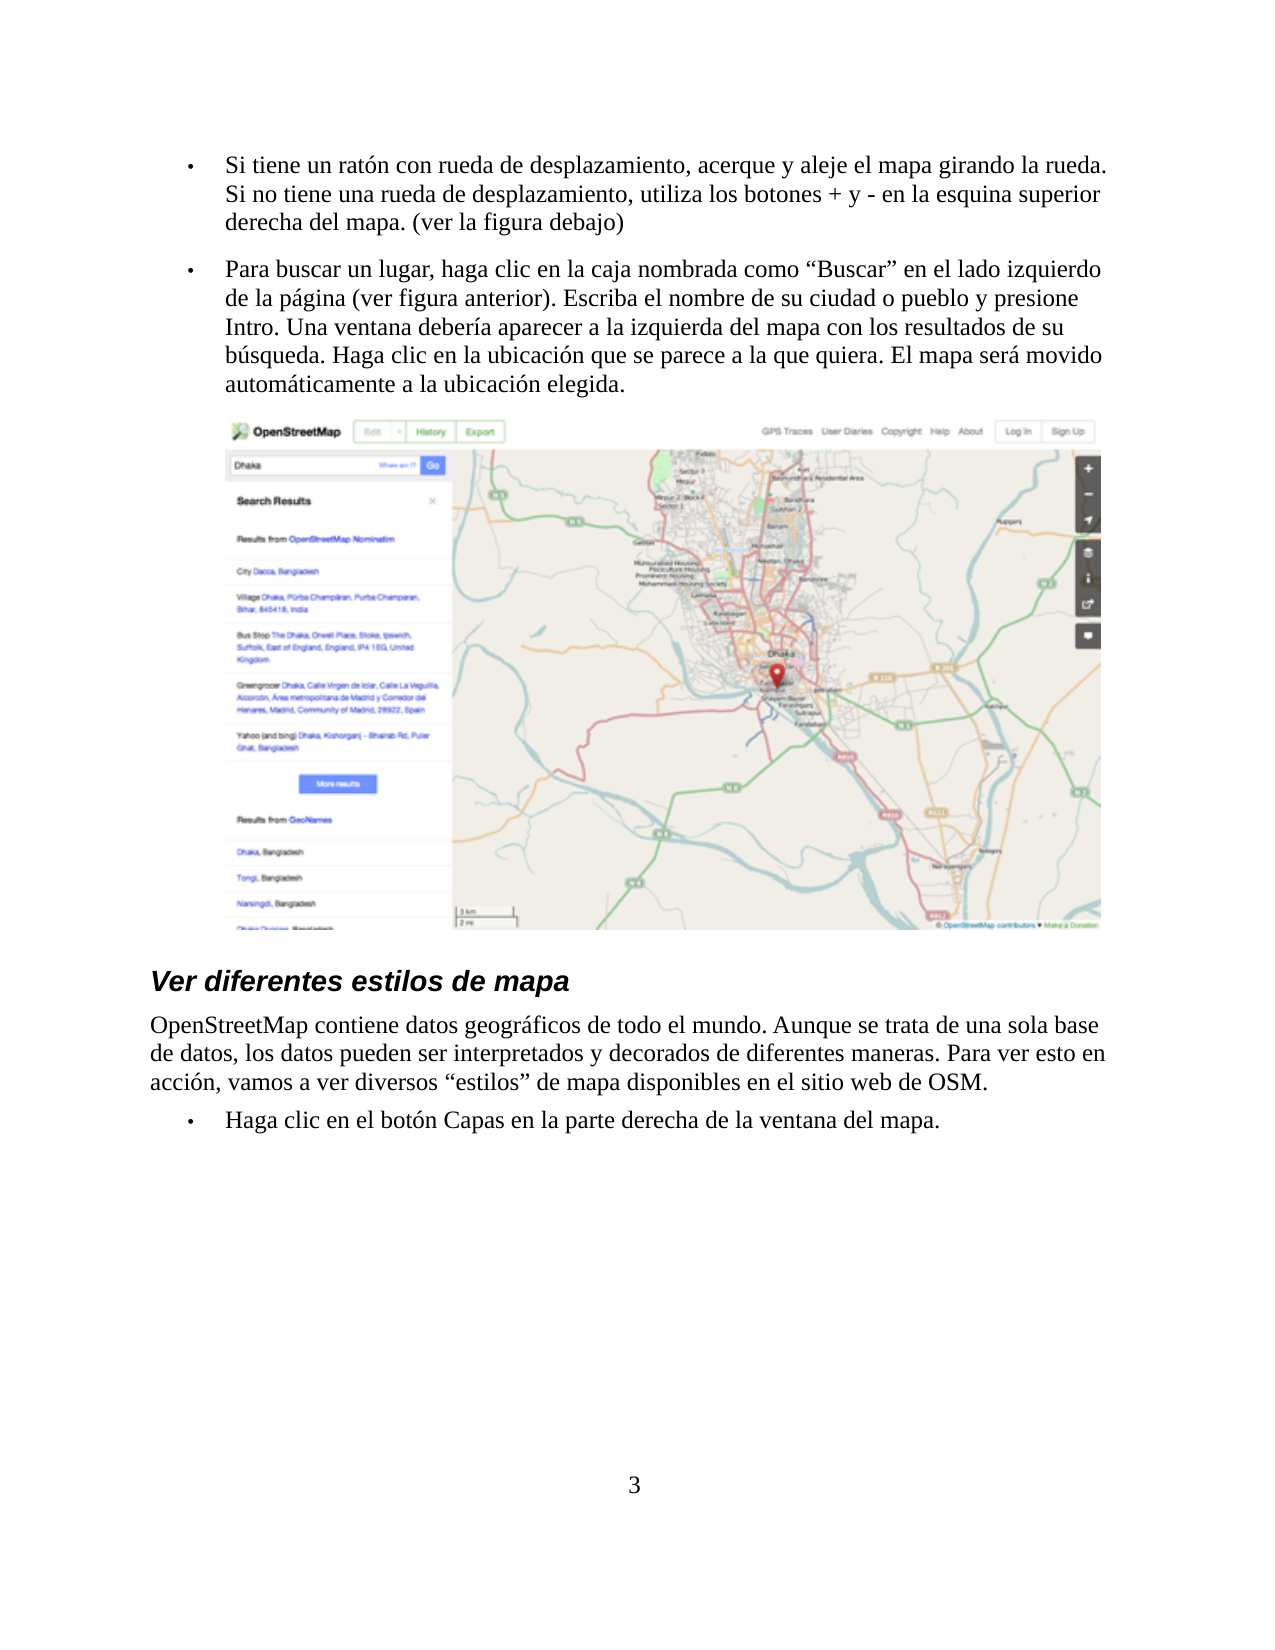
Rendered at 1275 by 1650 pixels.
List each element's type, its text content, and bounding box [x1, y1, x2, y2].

list Si tiene un ratón con rueda de desplazamiento, acerque y aleje el mapa girando la rueda. Si no tiene una rueda de desplazamiento, utiliza los botones + y - en la esquina superior derecha del mapa. (ver la figura debajo) [187, 150, 1125, 236]
text OpenStreetMap contiene datos geográficos de todo el mundo. Aunque se trata de una sola base de datos, los datos pueden ser interpretados y decorados de diferentes maneras. Para ver esto en acción, vamos a ver diversos “estilos” de mapa disponibles en el sitio web de OSM. [150, 1010, 1125, 1096]
list Haga clic en el botón Capas en la parte derecha de la ventana del mapa. [187, 1105, 1125, 1134]
list Para buscar un lugar, haga clic en la caja nombrada como “Buscar” en el lado izquierdo de la página (ver figura anterior). Escriba el nombre de su ciudad o pueblo y presione Intro. Una ventana debería aparecer a la izquierda del mapa con los resultados de su búsqueda. Haga clic en la ubicación que se parece a la que quiera. El mapa será movido automáticamente a la ubicación elegida. [187, 254, 1125, 398]
picture [225, 415, 1101, 930]
subtitle Ver diferentes estilos de mapa [150, 964, 1125, 997]
